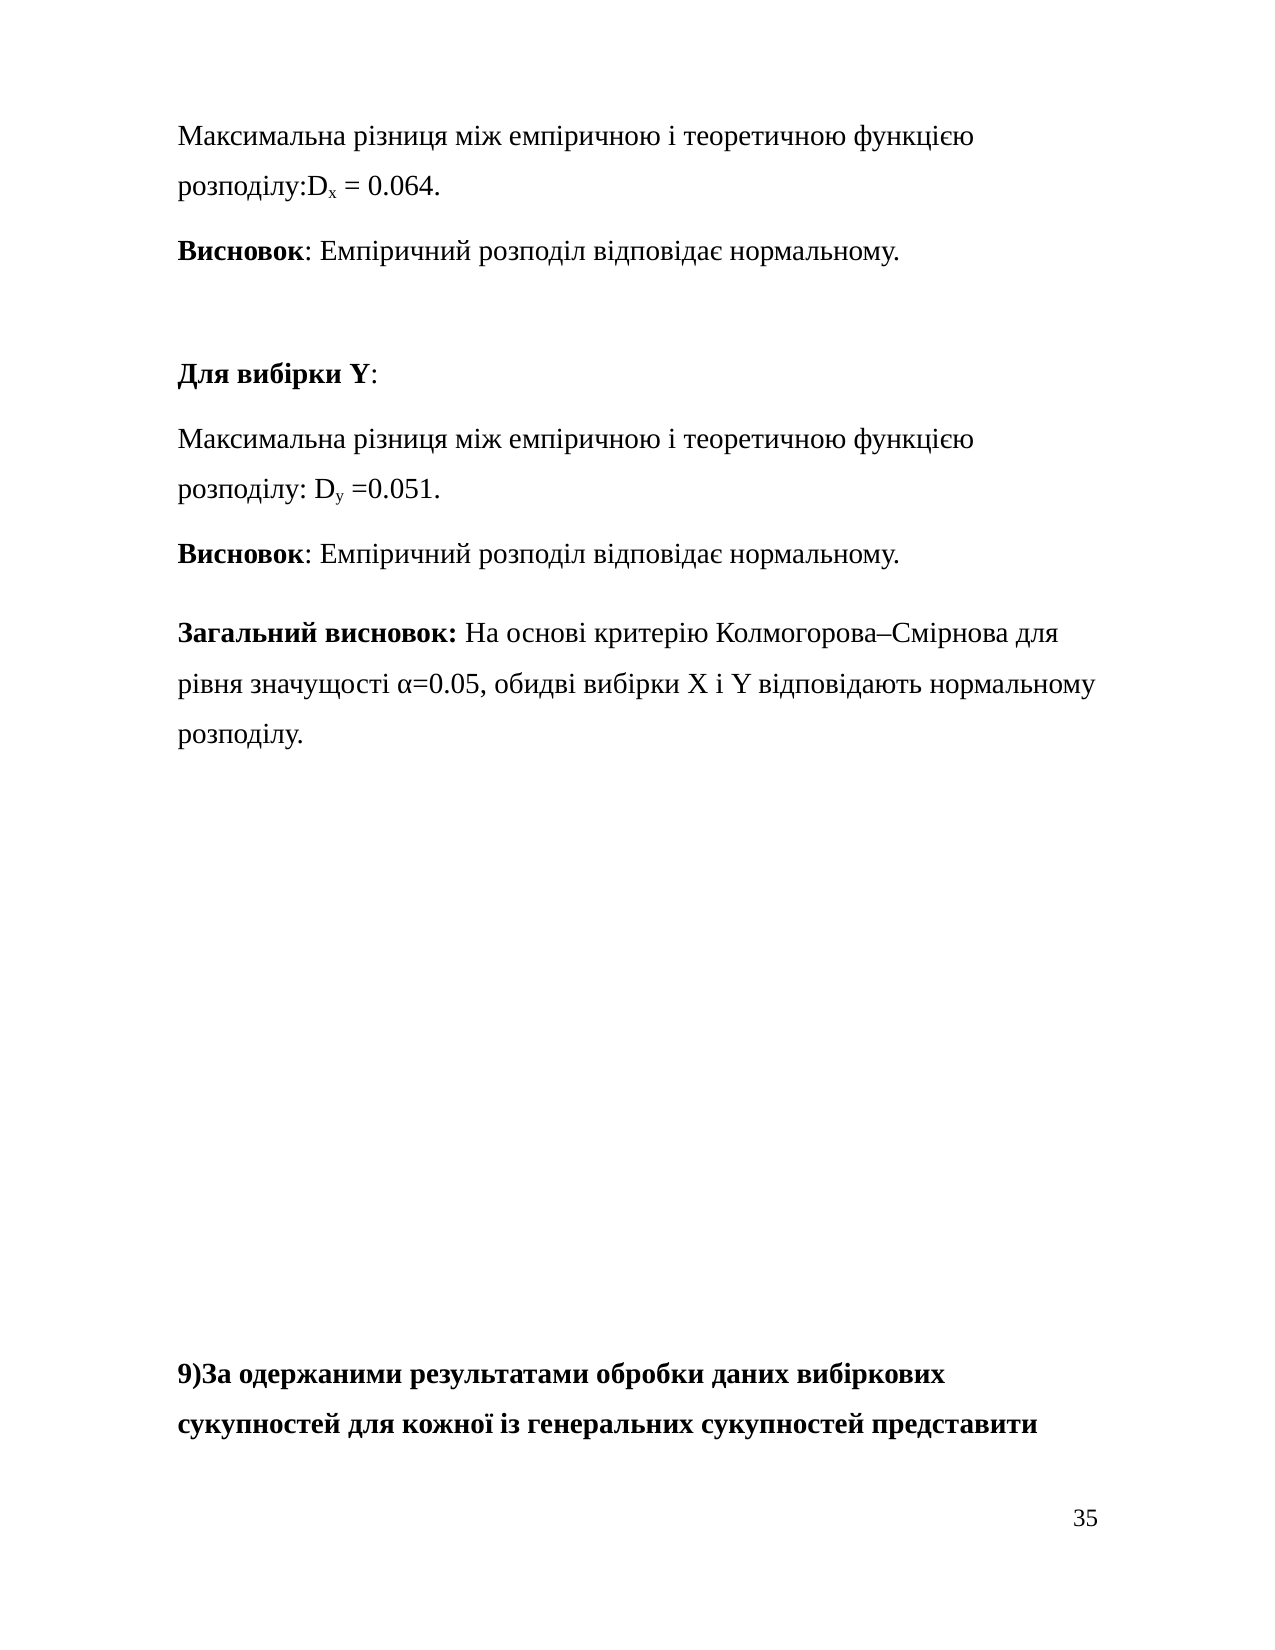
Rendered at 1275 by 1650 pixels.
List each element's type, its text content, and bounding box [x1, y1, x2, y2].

text Максимальна різниця між емпіричною і теоретичною функцією розподілу:Dx = 0.064. [177, 118, 1098, 202]
text 9)За одержаними результатами обробки даних вибіркових сукупностей для кожної із генеральних сукупностей представити [177, 1356, 1098, 1440]
text Для вибірки Y: [177, 356, 1098, 389]
text Максимальна різниця між емпіричною і теоретичною функцією розподілу: Dy =0.051. [177, 421, 1098, 505]
text Висновок: Емпіричний розподіл відповідає нормальному. [177, 233, 1098, 267]
text Висновок: Емпіричний розподіл відповідає нормальному. [177, 536, 1098, 569]
subtitle Загальний висновок: На основі критерію Колмогорова–Смірнова для рівня значущості α=0.05, обидві вибірки X і Y відповідають нормальному розподілу. [177, 616, 1098, 750]
